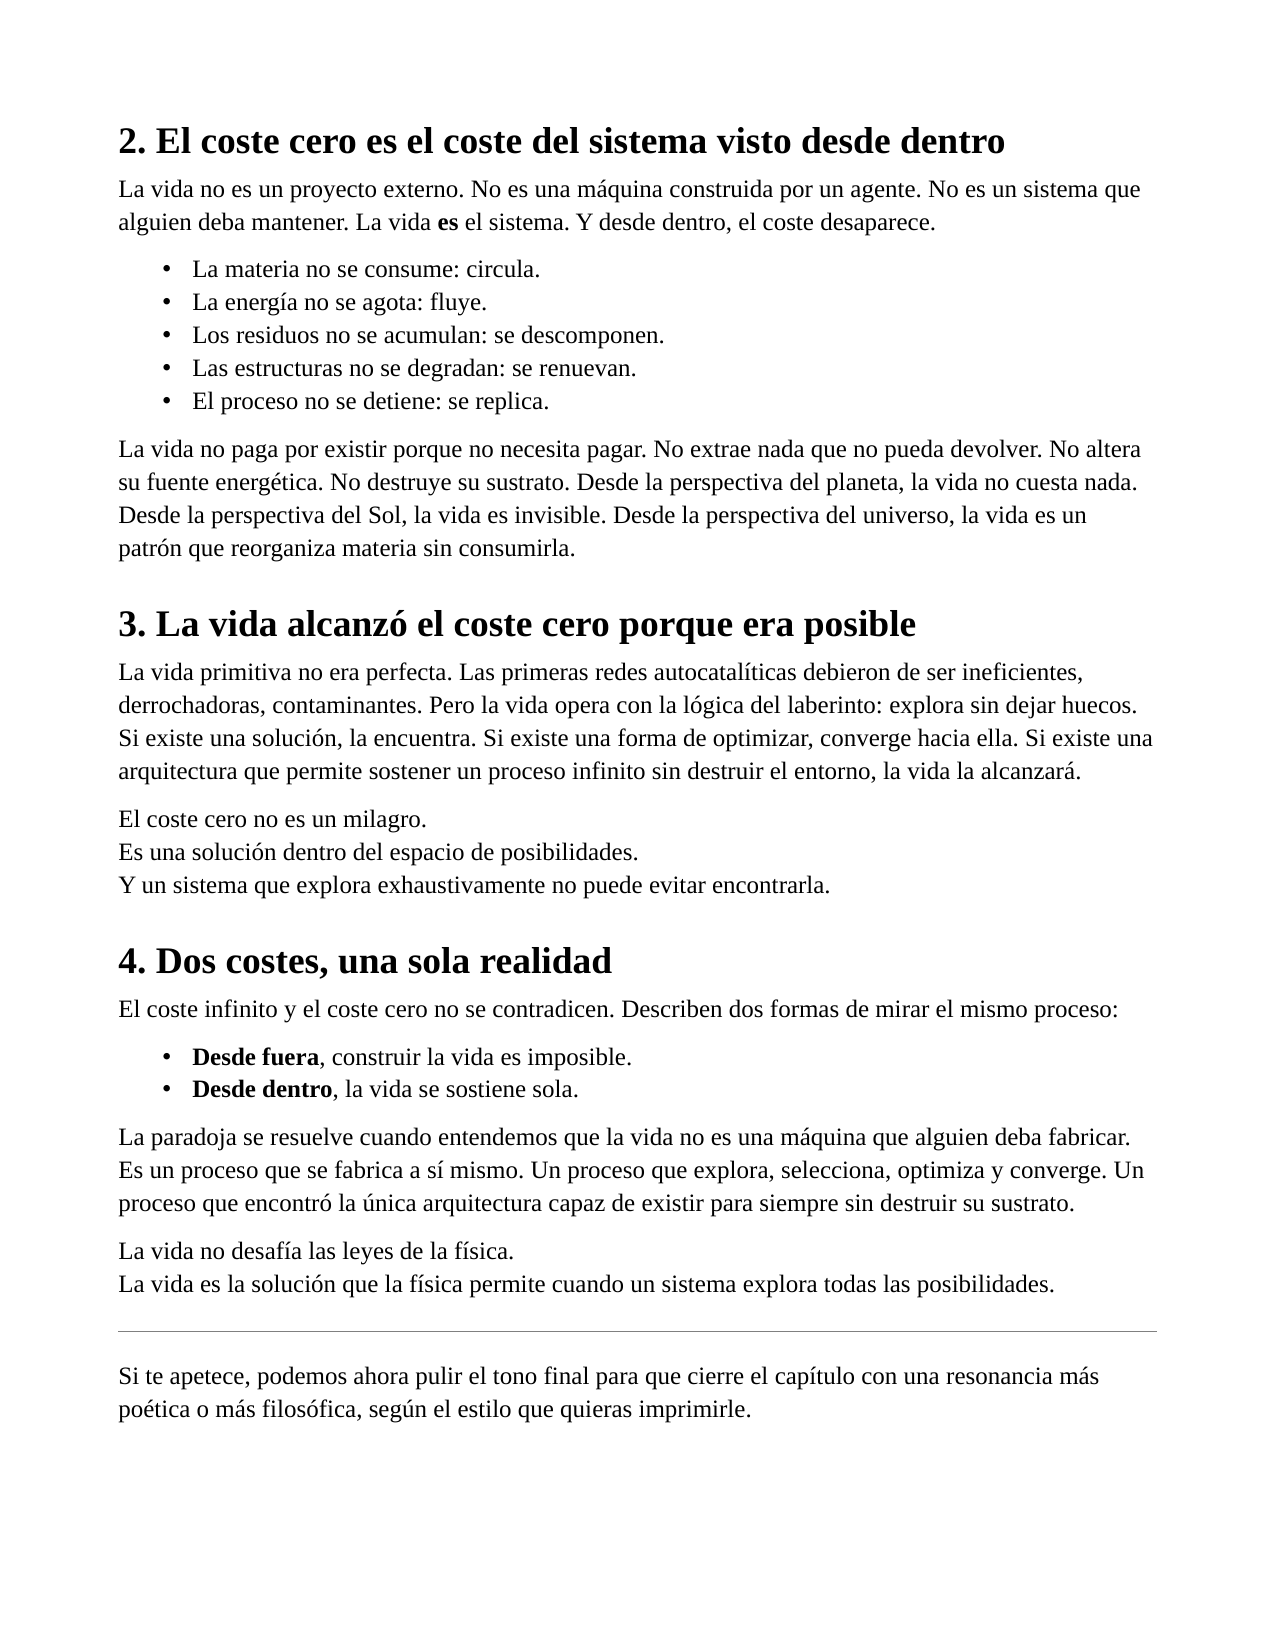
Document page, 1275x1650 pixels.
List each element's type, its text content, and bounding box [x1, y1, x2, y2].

subtitle 3. La vida alcanzó el coste cero porque era posible [118, 602, 1157, 645]
list La materia no se consume: circula. [162, 254, 1157, 283]
text La paradoja se resuelve cuando entendemos que la vida no es una máquina que alguien deba fabricar. Es un proceso que se fabrica a sí mismo. Un proceso que explora, selecciona, optimiza y converge. Un proceso que encontró la única arquitectura capaz de existir para siempre sin destruir su sustrato. [118, 1122, 1157, 1217]
list Desde dentro, la vida se sostiene sola. [162, 1074, 1157, 1103]
list Las estructuras no se degradan: se renuevan. [162, 353, 1157, 382]
text Si te apetece, podemos ahora pulir el tono final para que cierre el capítulo con una resonancia más poética o más filosófica, según el estilo que quieras imprimirle. [118, 1361, 1157, 1422]
text La vida primitiva no era perfecta. Las primeras redes autocatalíticas debieron de ser ineficientes, derrochadoras, contaminantes. Pero la vida opera con la lógica del laberinto: explora sin dejar huecos. Si existe una solución, la encuentra. Si existe una forma de optimizar, converge hacia ella. Si existe una arquitectura que permite sostener un proceso infinito sin destruir el entorno, la vida la alcanzará. [118, 657, 1157, 785]
list Desde fuera, construir la vida es imposible. [162, 1042, 1157, 1070]
text El coste infinito y el coste cero no se contradicen. Describen dos formas de mirar el mismo proceso: [118, 994, 1157, 1023]
subtitle 4. Dos costes, una sola realidad [118, 938, 1157, 981]
text La vida no desafía las leyes de la física. La vida es la solución que la física permite cuando un sistema explora todas las posibilidades. [118, 1236, 1157, 1298]
list La energía no se agota: fluye. [162, 287, 1157, 316]
list Los residuos no se acumulan: se descomponen. [162, 320, 1157, 349]
text El coste cero no es un milagro. Es una solución dentro del espacio de posibilidades. Y un sistema que explora exhaustivamente no puede evitar encontrarla. [118, 804, 1157, 899]
text La vida no paga por existir porque no necesita pagar. No extrae nada que no pueda devolver. No altera su fuente energética. No destruye su sustrato. Desde la perspectiva del planeta, la vida no cuesta nada. Desde la perspectiva del Sol, la vida es invisible. Desde la perspectiva del universo, la vida es un patrón que reorganiza materia sin consumirla. [118, 434, 1157, 562]
subtitle 2. El coste cero es el coste del sistema visto desde dentro [118, 118, 1157, 161]
list El proceso no se detiene: se replica. [162, 386, 1157, 415]
text La vida no es un proyecto externo. No es una máquina construida por un agente. No es un sistema que alguien deba mantener. La vida es el sistema. Y desde dentro, el coste desaparece. [118, 174, 1157, 236]
